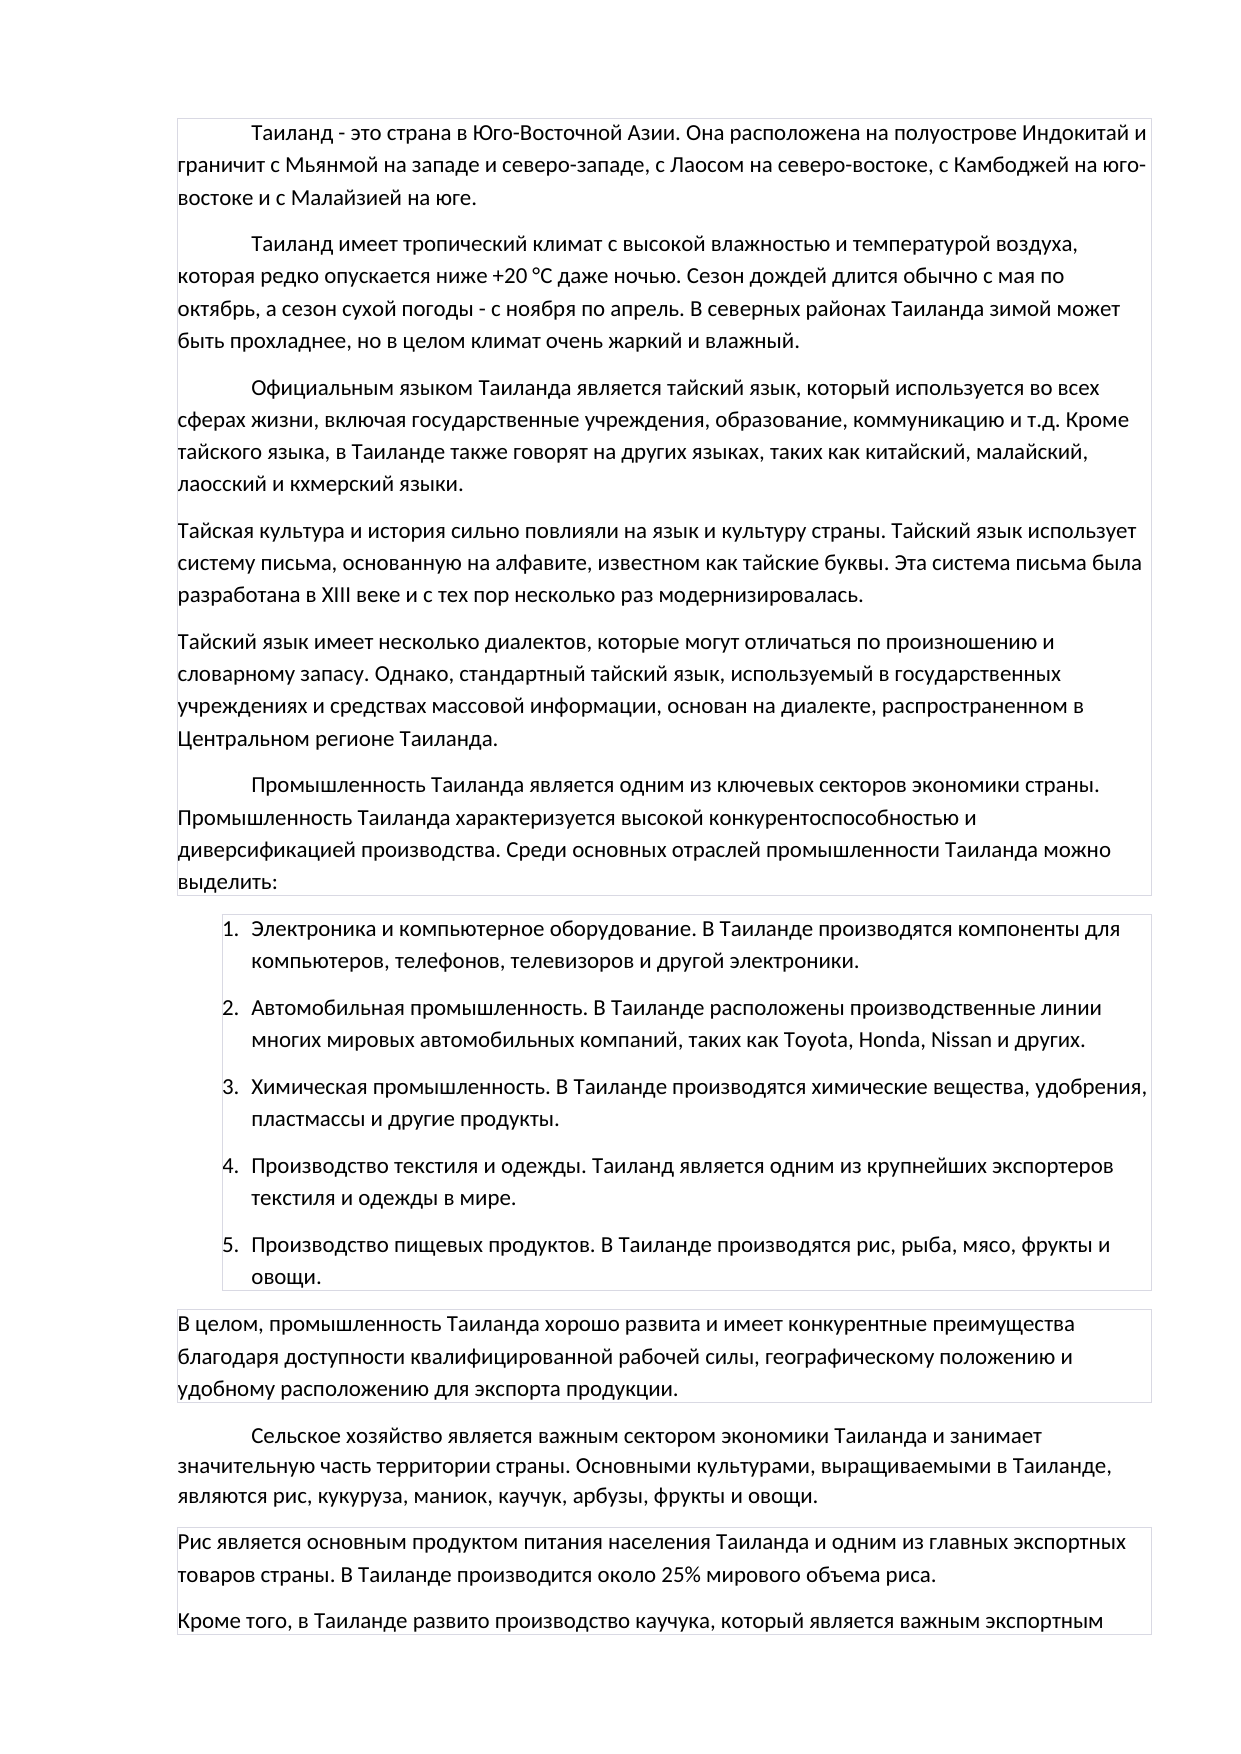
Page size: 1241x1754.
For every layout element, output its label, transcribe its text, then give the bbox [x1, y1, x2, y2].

list Производство пищевых продуктов. В Таиланде производятся рис, рыба, мясо, фрукты и овощи. [223, 1230, 1151, 1290]
text В целом, промышленность Таиланда хорошо развита и имеет конкурентные преимущества благодаря доступности квалифицированной рабочей силы, географическому положению и удобному расположению для экспорта продукции. [178, 1310, 1151, 1402]
list Автомобильная промышленность. В Таиланде расположены производственные линии многих мировых автомобильных компаний, таких как Toyota, Honda, Nissan и других. [223, 993, 1151, 1053]
list Электроника и компьютерное оборудование. В Таиланде производятся компоненты для компьютеров, телефонов, телевизоров и другой электроники. [223, 915, 1151, 974]
text Таиланд - это страна в Юго-Восточной Азии. Она расположена на полуострове Индокитай и граничит с Мьянмой на западе и северо-западе, с Лаосом на северо-востоке, с Камбоджей на юго-востоке и с Малайзией на юге. [178, 119, 1151, 211]
text Рис является основным продуктом питания населения Таиланда и одним из главных экспортных товаров страны. В Таиланде производится около 25% мирового объема риса. [178, 1528, 1151, 1588]
list Химическая промышленность. В Таиланде производятся химические вещества, удобрения, пластмассы и другие продукты. [223, 1072, 1151, 1132]
text Таиланд имеет тропический климат с высокой влажностью и температурой воздуха, которая редко опускается ниже +20 °C даже ночью. Сезон дождей длится обычно с мая по октябрь, а сезон сухой погоды - с ноября по апрель. В северных районах Таиланда зимой может быть прохладнее, но в целом климат очень жаркий и влажный. [178, 229, 1151, 354]
text Промышленность Таиланда является одним из ключевых секторов экономики страны. Промышленность Таиланда характеризуется высокой конкурентоспособностью и диверсификацией производства. Среди основных отраслей промышленности Таиланда можно выделить: [178, 770, 1151, 895]
list Производство текстиля и одежды. Таиланд является одним из крупнейших экспортеров текстиля и одежды в мире. [223, 1151, 1151, 1211]
text Тайская культура и история сильно повлияли на язык и культуру страны. Тайский язык использует систему письма, основанную на алфавите, известном как тайские буквы. Эта система письма была разработана в XIII веке и с тех пор несколько раз модернизировалась. [178, 516, 1151, 608]
text Официальным языком Таиланда является тайский язык, который используется во всех сферах жизни, включая государственные учреждения, образование, коммуникацию и т.д. Кроме тайского языка, в Таиланде также говорят на других языках, таких как китайский, малайский, лаосский и кхмерский языки. [178, 373, 1151, 497]
text Кроме того, в Таиланде развито производство каучука, который является важным экспортным [178, 1606, 1151, 1634]
text Сельское хозяйство является важным сектором экономики Таиланда и занимает значительную часть территории страны. Основными культурами, выращиваемыми в Таиланде, являются рис, кукуруза, маниок, каучук, арбузы, фрукты и овощи. [177, 1421, 1152, 1509]
text Тайский язык имеет несколько диалектов, которые могут отличаться по произношению и словарному запасу. Однако, стандартный тайский язык, используемый в государственных учреждениях и средствах массовой информации, основан на диалекте, распространенном в Центральном регионе Таиланда. [178, 627, 1151, 752]
